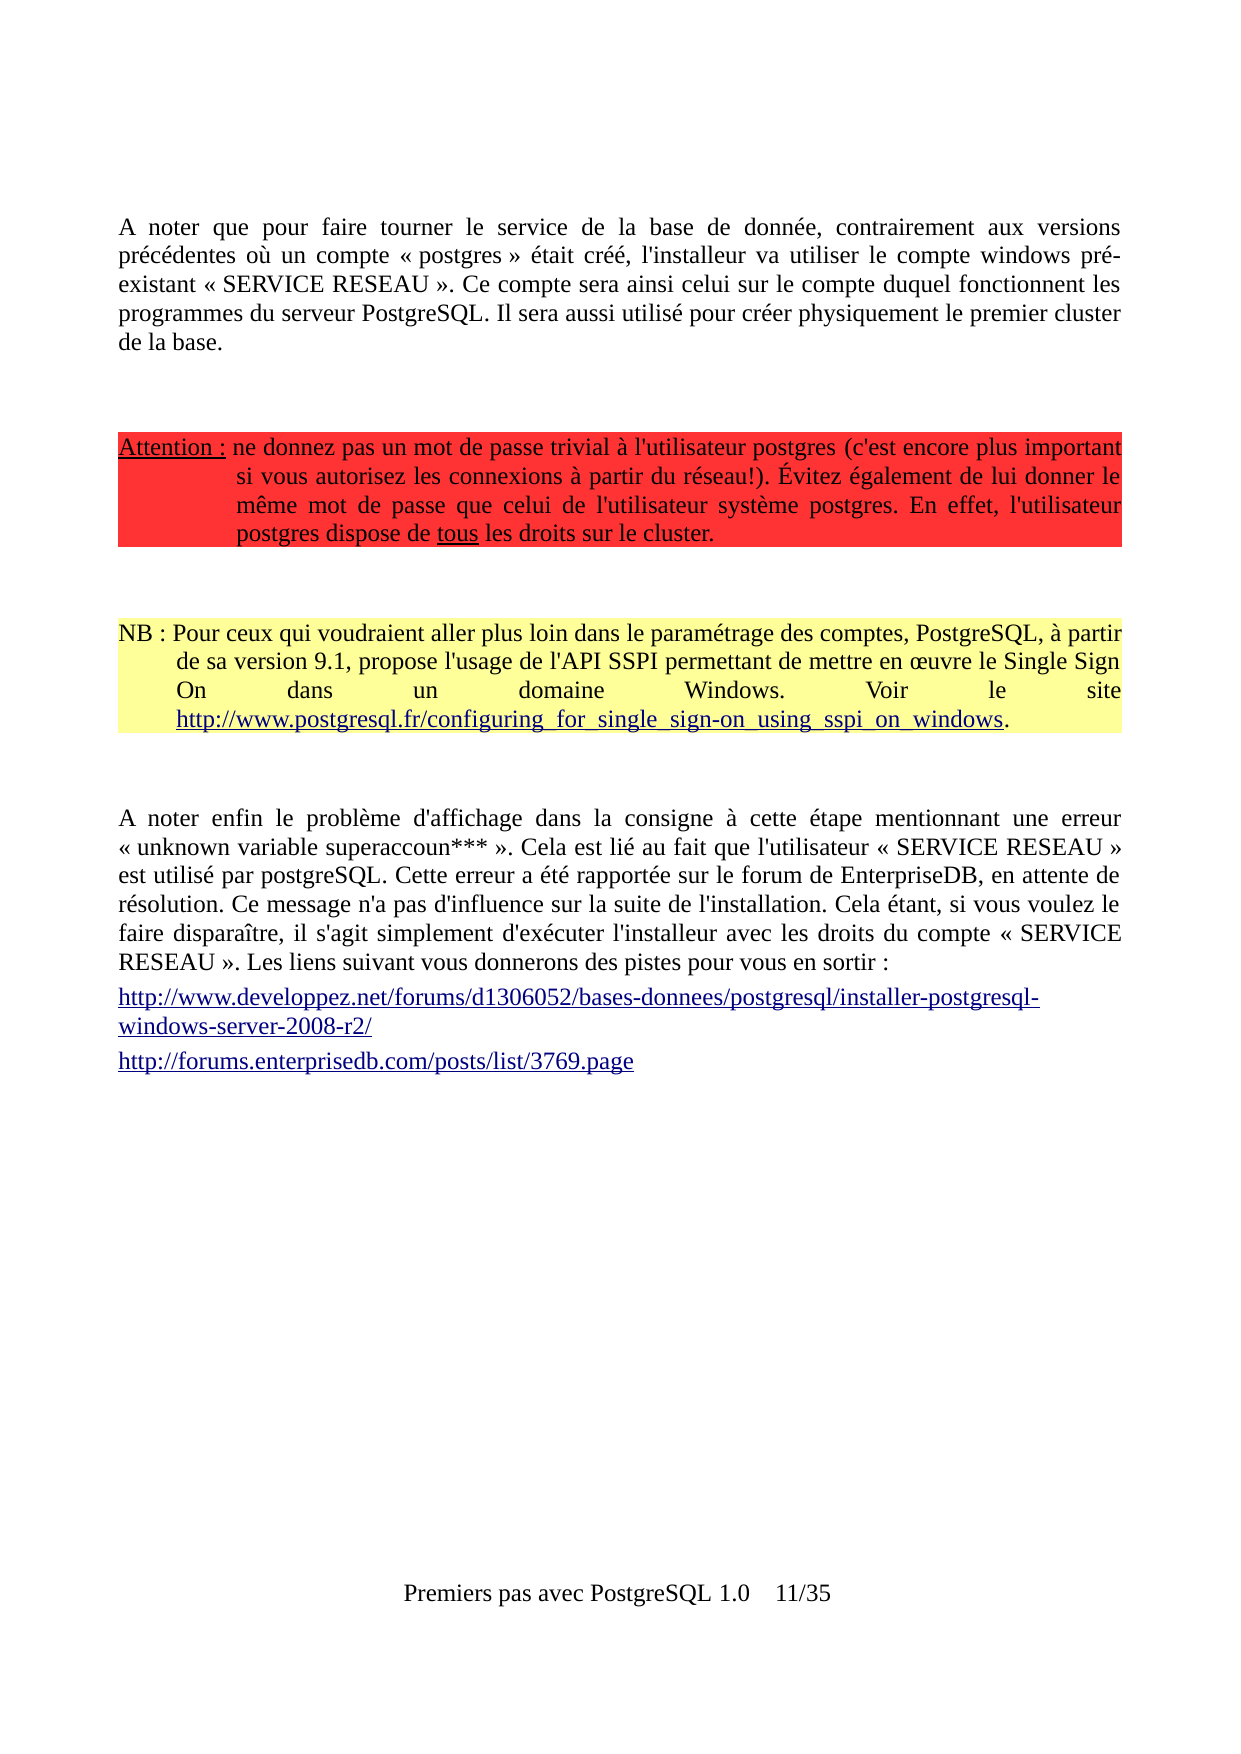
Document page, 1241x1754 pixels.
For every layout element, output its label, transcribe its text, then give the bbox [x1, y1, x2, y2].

list NB : Pour ceux qui voudraient aller plus loin dans le paramétrage des comptes, PostgreSQL, à partir de sa version 9.1, propose l'usage de l'API SSPI permettant de mettre en œuvre le Single Sign On dans un domaine Windows. Voir le site http://www.postgresql.fr/configuring_for_single_sign-on_using_sspi_on_windows. [118, 618, 1122, 733]
text Attention : ne donnez pas un mot de passe trivial à l'utilisateur postgres (c'est encore plus important si vous autorisez les connexions à partir du réseau!). Évitez également de lui donner le même mot de passe que celui de l'utilisateur système postgres. En effet, l'utilisateur postgres dispose de tous les droits sur le cluster. [118, 432, 1122, 547]
text A noter enfin le problème d'affichage dans la consigne à cette étape mentionnant une erreur « unknown variable superaccoun*** ». Cela est lié au fait que l'utilisateur « SERVICE RESEAU » est utilisé par postgreSQL. Cette erreur a été rapportée sur le forum de EnterpriseDB, en attente de résolution. Ce message n'a pas d'influence sur la suite de l'installation. Cela étant, si vous voulez le faire disparaître, il s'agit simplement d'exécuter l'installeur avec les droits du compte « SERVICE RESEAU ». Les liens suivant vous donnerons des pistes pour vous en sortir : [118, 803, 1122, 976]
text http://forums.enterprisedb.com/posts/list/3769.page [118, 1046, 1122, 1075]
text http://www.developpez.net/forums/d1306052/bases-donnees/postgresql/installer-postgresql-windows-server-2008-r2/ [118, 982, 1122, 1039]
text A noter que pour faire tourner le service de la base de donnée, contrairement aux versions précédentes où un compte « postgres » était créé, l'installeur va utiliser le compte windows pré-existant « SERVICE RESEAU ». Ce compte sera ainsi celui sur le compte duquel fonctionnent les programmes du serveur PostgreSQL. Il sera aussi utilisé pour créer physiquement le premier cluster de la base. [118, 212, 1122, 355]
